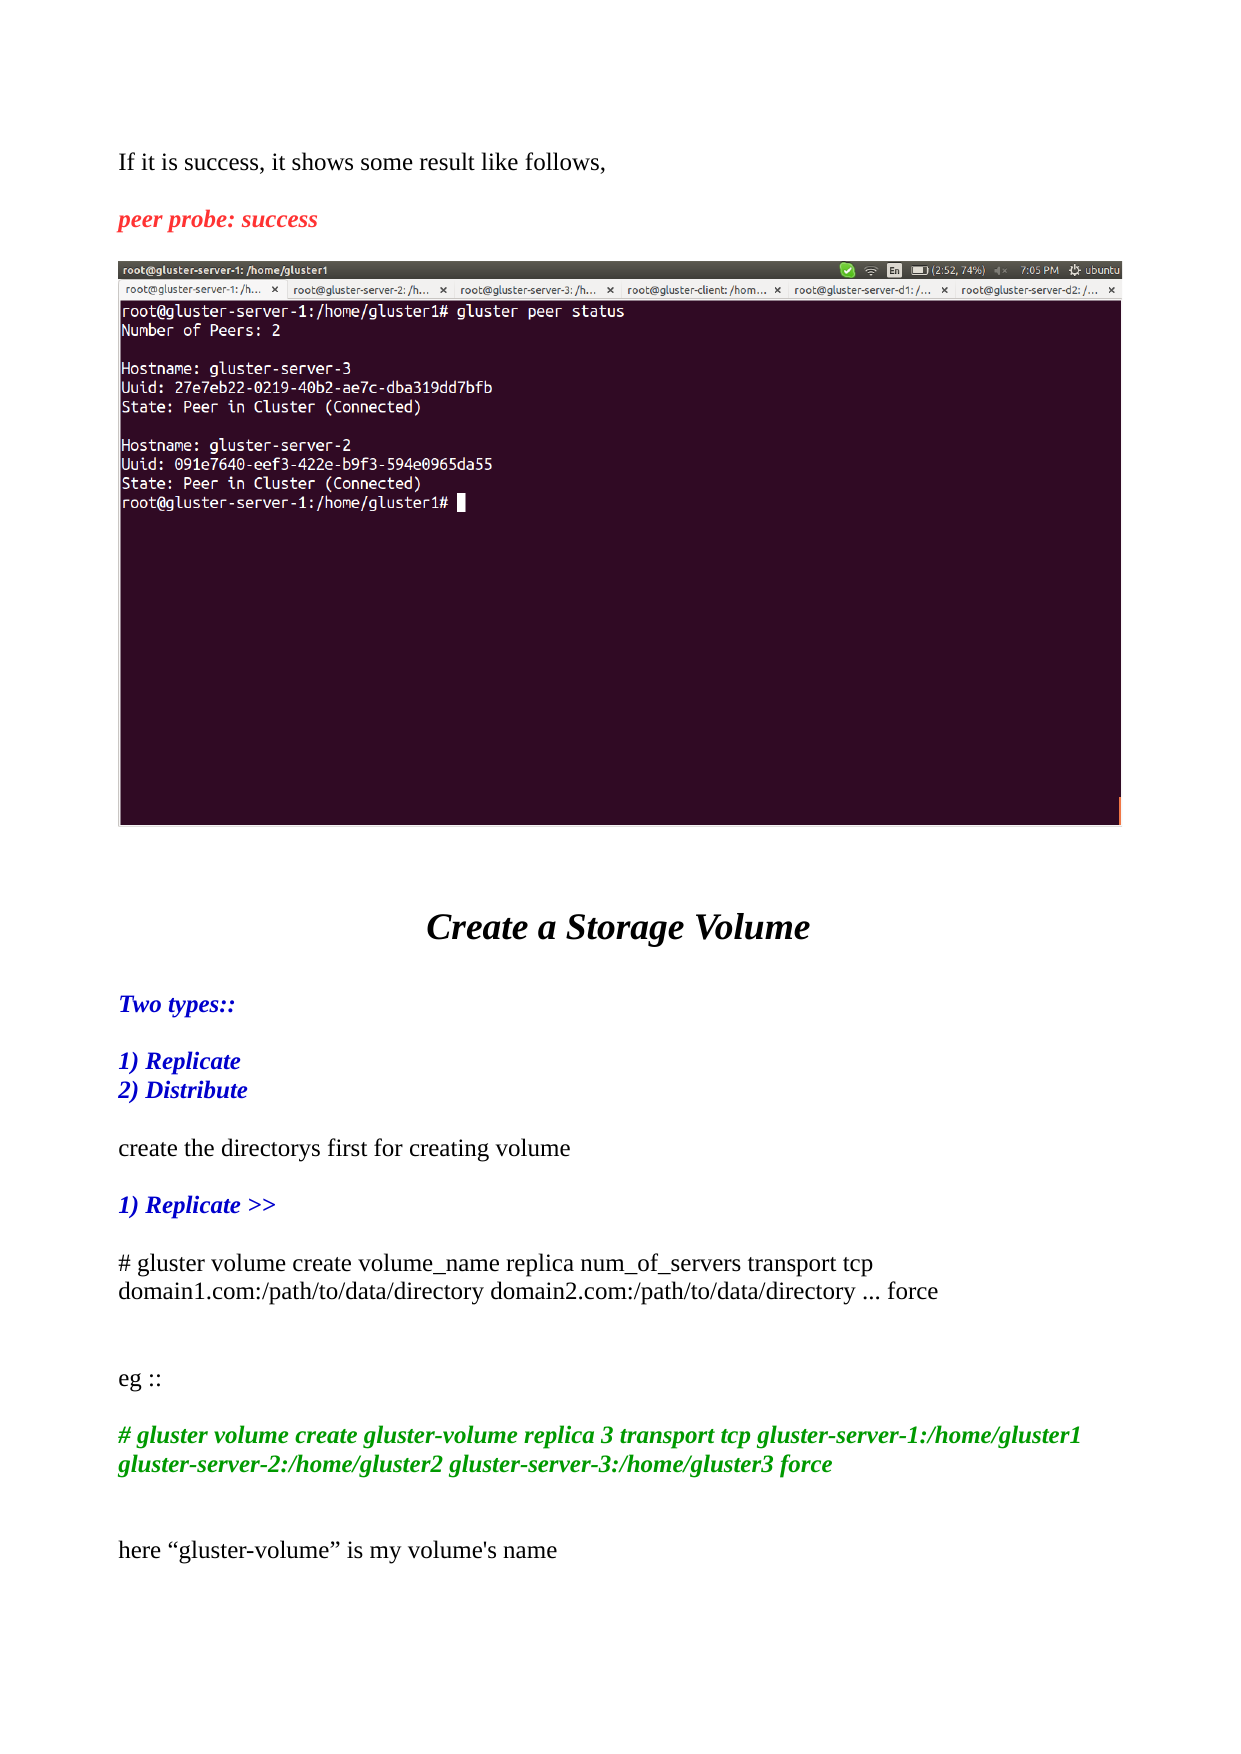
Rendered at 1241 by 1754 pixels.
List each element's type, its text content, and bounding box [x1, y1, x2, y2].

text If it is success, it shows some result like follows, [118, 147, 1122, 176]
text 1) Replicate [118, 1046, 1122, 1075]
text create the directorys first for creating volume [118, 1133, 1122, 1161]
text # gluster volume create gluster-volume replica 3 transport tcp gluster-server-1:/home/gluster1 gluster-server-2:/home/gluster2 gluster-server-3:/home/gluster3 force [118, 1420, 1122, 1478]
text Two types:: [118, 989, 1122, 1018]
text peer probe: success [118, 204, 1122, 233]
text # gluster volume create volume_name replica num_of_servers transport tcp domain1.com:/path/to/data/directory domain2.com:/path/to/data/directory ... force [118, 1248, 1122, 1305]
text 2) Distribute [118, 1075, 1122, 1104]
text 1) Replicate >> [118, 1190, 1122, 1219]
text here “gluster-volume” is my volume's name [118, 1535, 1122, 1564]
subtitle Create a Storage Volume [118, 904, 1122, 948]
text eg :: [118, 1363, 1122, 1391]
picture [118, 261, 1123, 827]
